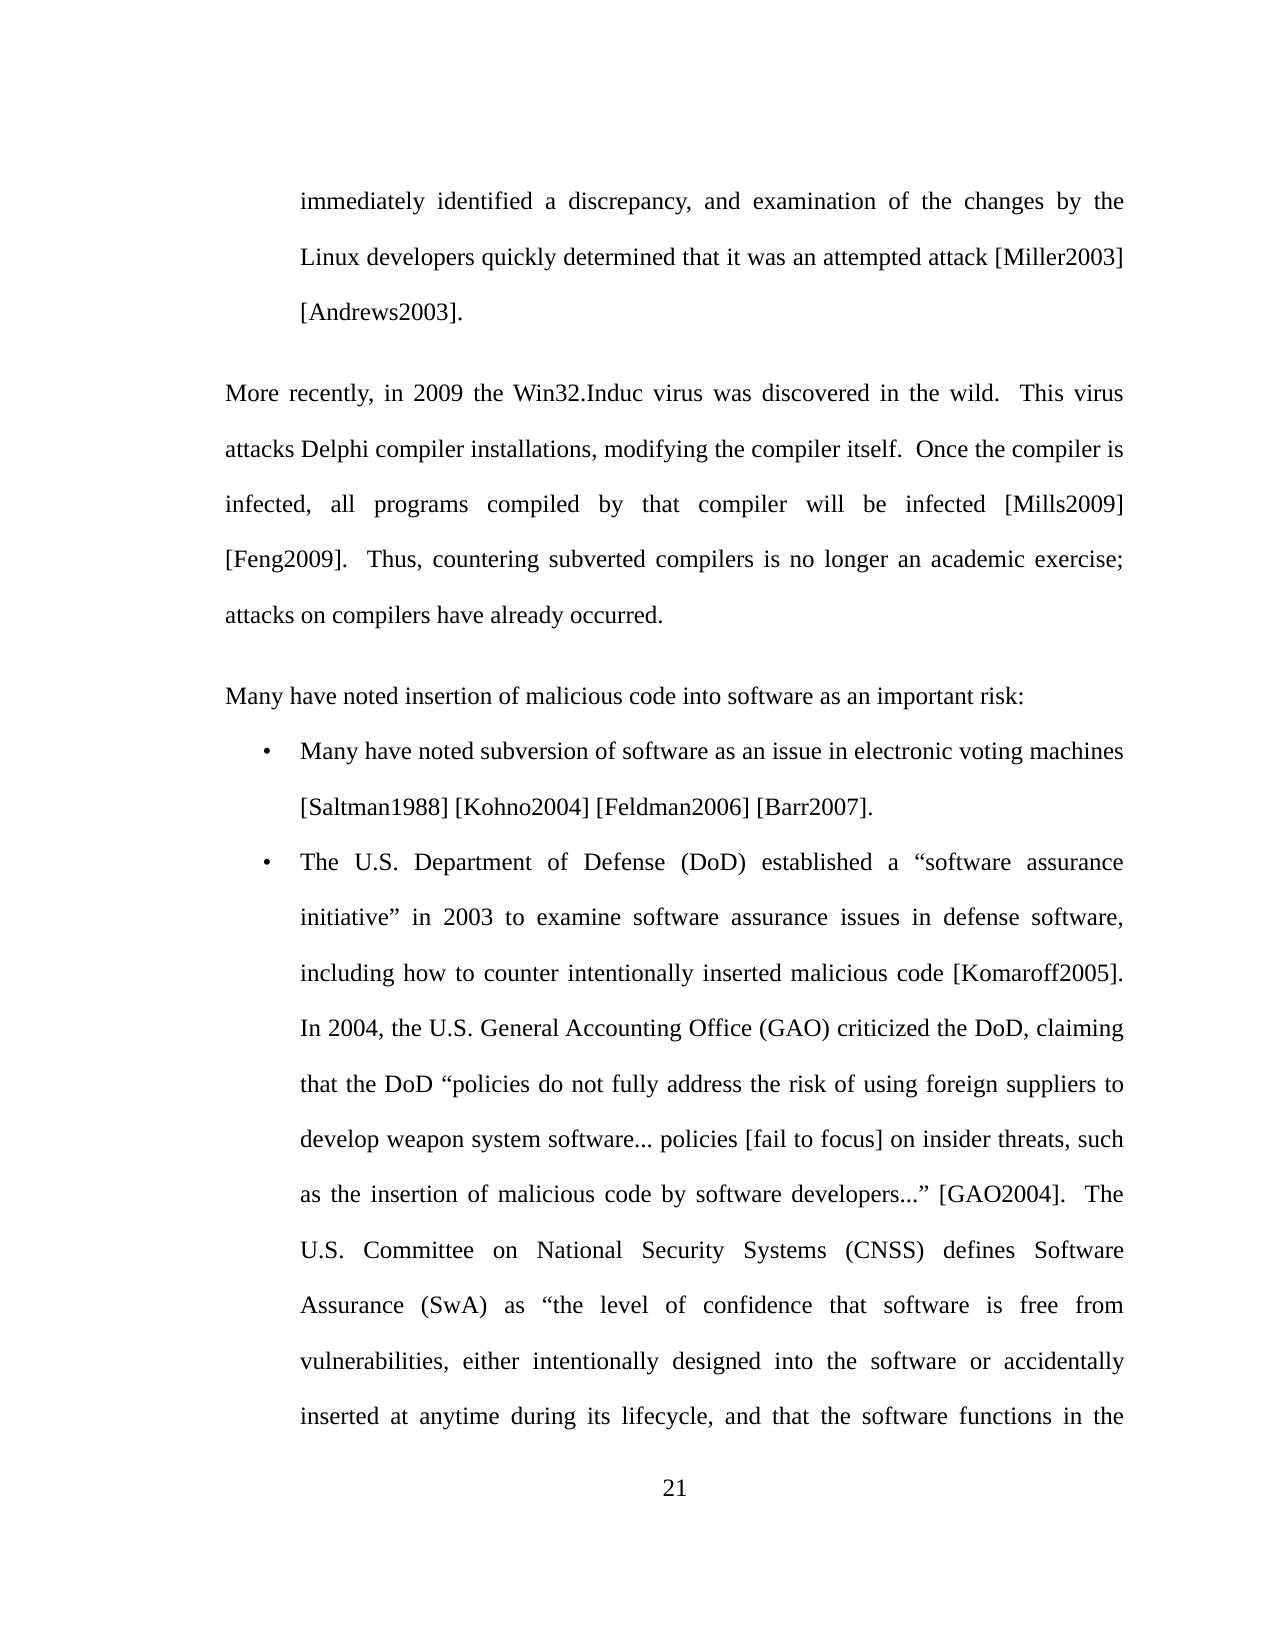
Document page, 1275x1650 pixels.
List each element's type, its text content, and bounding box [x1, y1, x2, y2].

list The U.S. Department of Defense (DoD) established a “software assurance initiative” in 2003 to examine software assurance issues in defense software, including how to counter intentionally inserted malicious code [Komaroff2005]. In 2004, the U.S. General Accounting Office (GAO) criticized the DoD, claiming that the DoD “policies do not fully address the risk of using foreign suppliers to develop weapon system software... policies [fail to focus] on insider threats, such as the insertion of malicious code by software developers...” [GAO2004]. The U.S. Committee on National Security Systems (CNSS) defines Software Assurance (SwA) as “the level of confidence that software is free from vulnerabilities, either intentionally designed into the software or accidentally inserted at anytime during its lifecycle, and that the software functions in the [262, 848, 1125, 1430]
text More recently, in 2009 the Win32.Induc virus was discovered in the wild. This virus attacks Delphi compiler installations, modifying the compiler itself. Once the compiler is infected, all programs compiled by that compiler will be infected [Mills2009] [Feng2009]. Thus, countering subverted compilers is no longer an academic exercise; attacks on compilers have already occurred. [225, 379, 1125, 629]
list Many have noted subversion of software as an issue in electronic voting machines [Saltman1988] [Kohno2004] [Feldman2006] [Barr2007]. [262, 737, 1125, 820]
text Many have noted insertion of malicious code into software as an important risk: [225, 682, 1125, 709]
list immediately identified a discrepancy, and examination of the changes by the Linux developers quickly determined that it was an attempted attack [Miller2003] [Andrews2003]. [262, 187, 1125, 326]
